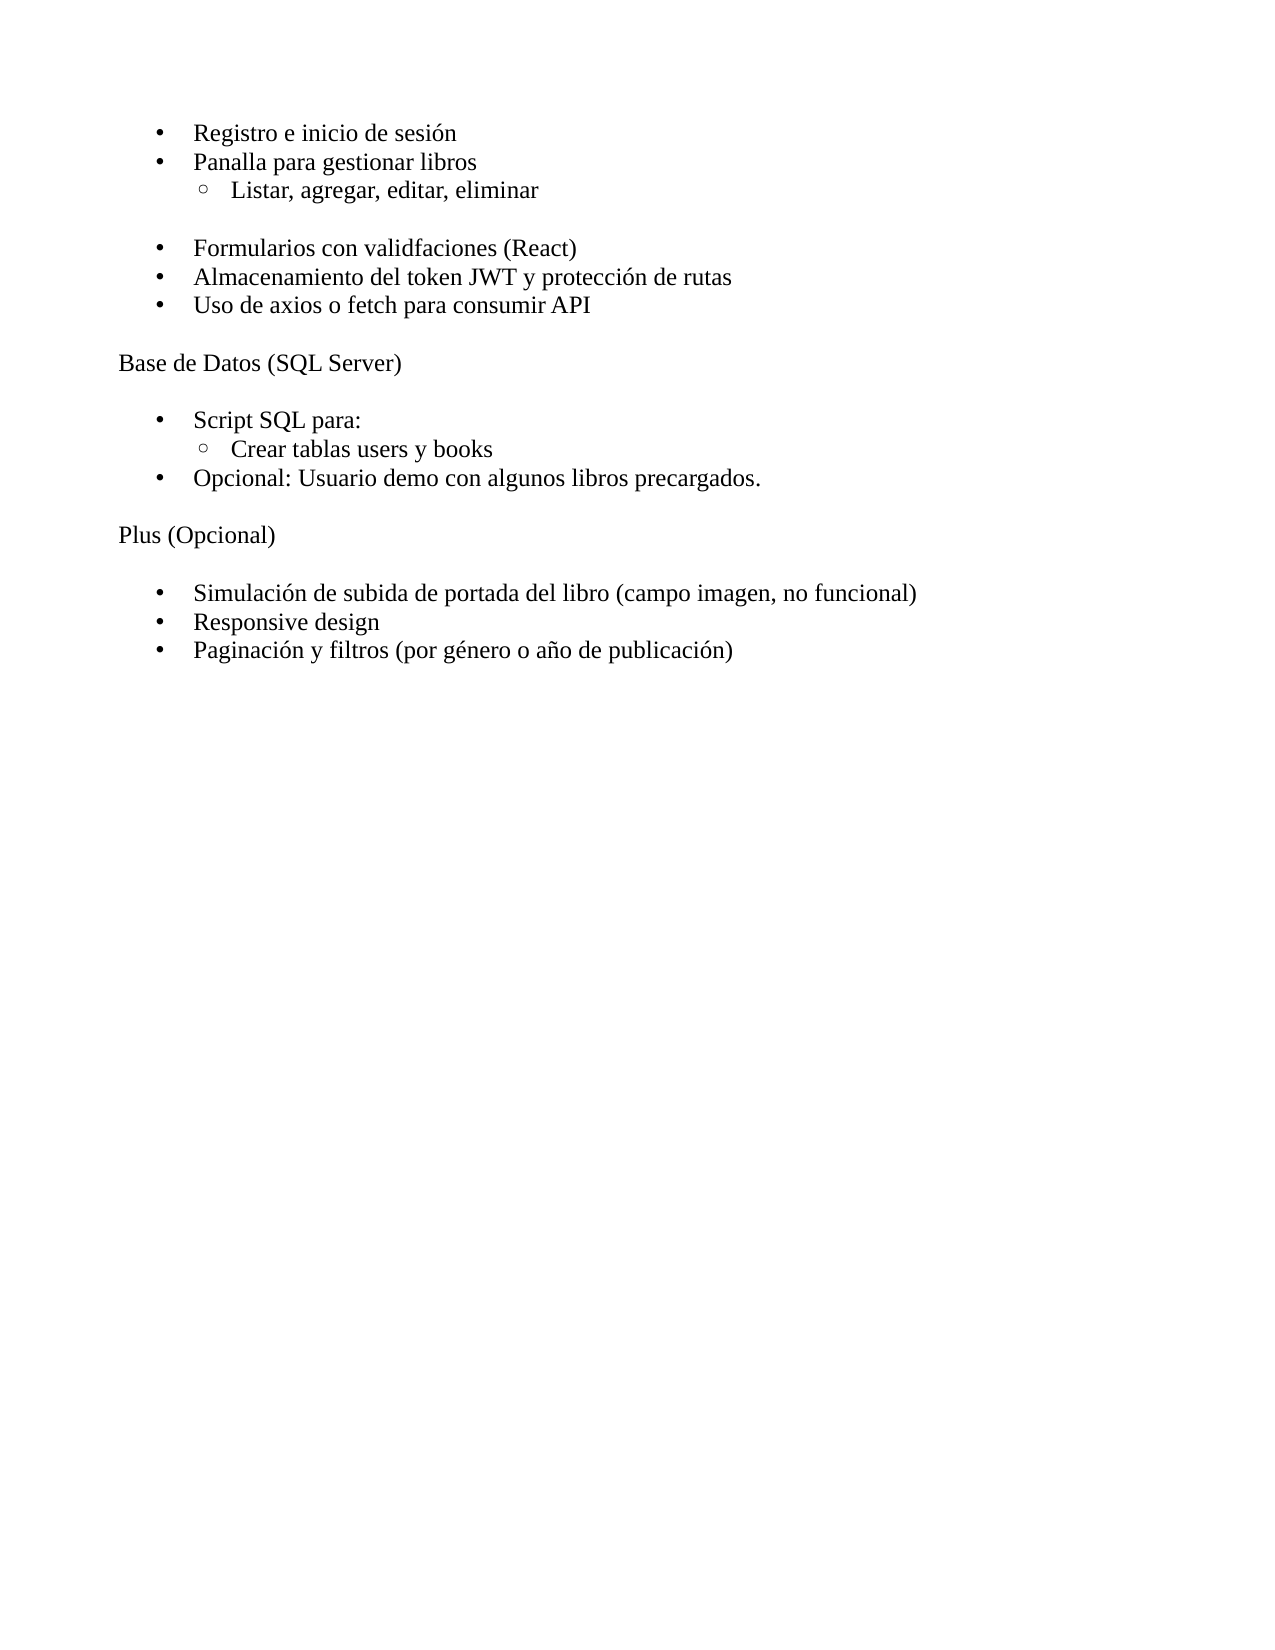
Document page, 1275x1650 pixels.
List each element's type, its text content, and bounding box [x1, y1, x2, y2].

list Almacenamiento del token JWT y protección de rutas [156, 262, 1157, 291]
text Plus (Opcional) [118, 521, 1157, 549]
list Crear tablas users y books [193, 434, 1157, 463]
list Panalla para gestionar libros [156, 147, 1157, 176]
list Uso de axios o fetch para consumir API [156, 291, 1157, 319]
list Paginación y filtros (por género o año de publicación) [156, 636, 1157, 664]
list Script SQL para: [156, 406, 1157, 434]
list Listar, agregar, editar, eliminar [193, 176, 1157, 204]
list Formularios con validfaciones (React) [156, 233, 1157, 262]
list Simulación de subida de portada del libro (campo imagen, no funcional) [156, 578, 1157, 607]
list Registro e inicio de sesión [156, 118, 1157, 147]
list Opcional: Usuario demo con algunos libros precargados. [156, 463, 1157, 492]
text Base de Datos (SQL Server) [118, 348, 1157, 377]
list Responsive design [156, 607, 1157, 636]
